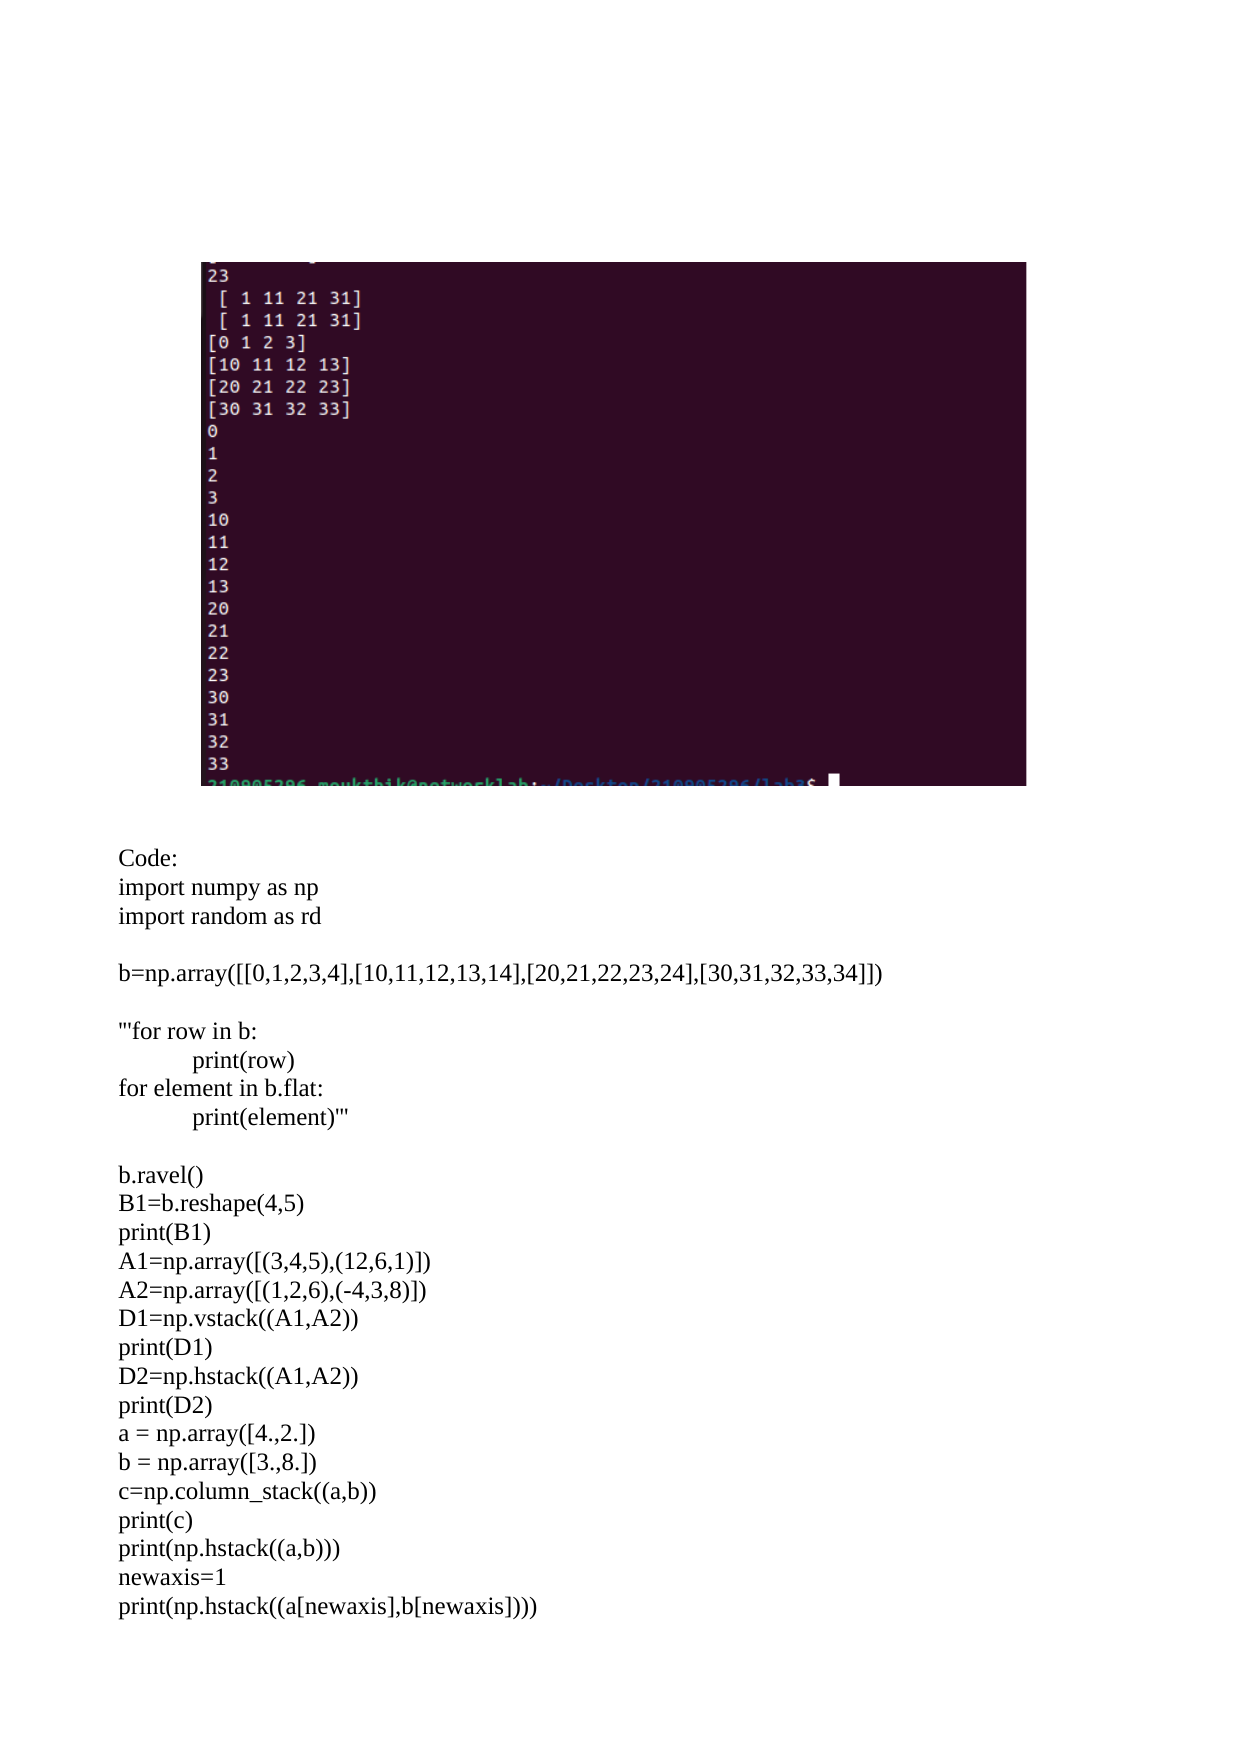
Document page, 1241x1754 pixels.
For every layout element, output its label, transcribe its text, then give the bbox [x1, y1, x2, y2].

text import numpy as np [118, 872, 1122, 901]
picture [201, 262, 1027, 786]
text for element in b.flat: [118, 1073, 1122, 1102]
text print(D1) [118, 1332, 1122, 1361]
text b.ravel() [118, 1160, 1122, 1188]
text D2=np.hstack((A1,A2)) [118, 1361, 1122, 1390]
text print(np.hstack((a[newaxis],b[newaxis]))) [118, 1591, 1122, 1620]
text b = np.array([3.,8.]) [118, 1447, 1122, 1476]
text print(np.hstack((a,b))) [118, 1533, 1122, 1562]
text '''for row in b: [118, 1016, 1122, 1045]
text print(row) [118, 1045, 1122, 1073]
text print(c) [118, 1505, 1122, 1533]
text print(B1) [118, 1217, 1122, 1246]
text newaxis=1 [118, 1562, 1122, 1591]
text A1=np.array([(3,4,5),(12,6,1)]) [118, 1246, 1122, 1275]
text c=np.column_stack((a,b)) [118, 1476, 1122, 1505]
text Code: [118, 843, 1122, 872]
text D1=np.vstack((A1,A2)) [118, 1303, 1122, 1332]
text print(D2) [118, 1390, 1122, 1418]
text import random as rd [118, 901, 1122, 930]
text B1=b.reshape(4,5) [118, 1188, 1122, 1217]
text print(element)''' [118, 1102, 1122, 1131]
text A2=np.array([(1,2,6),(-4,3,8)]) [118, 1275, 1122, 1303]
text a = np.array([4.,2.]) [118, 1418, 1122, 1447]
text b=np.array([[0,1,2,3,4],[10,11,12,13,14],[20,21,22,23,24],[30,31,32,33,34]]) [118, 958, 1122, 987]
